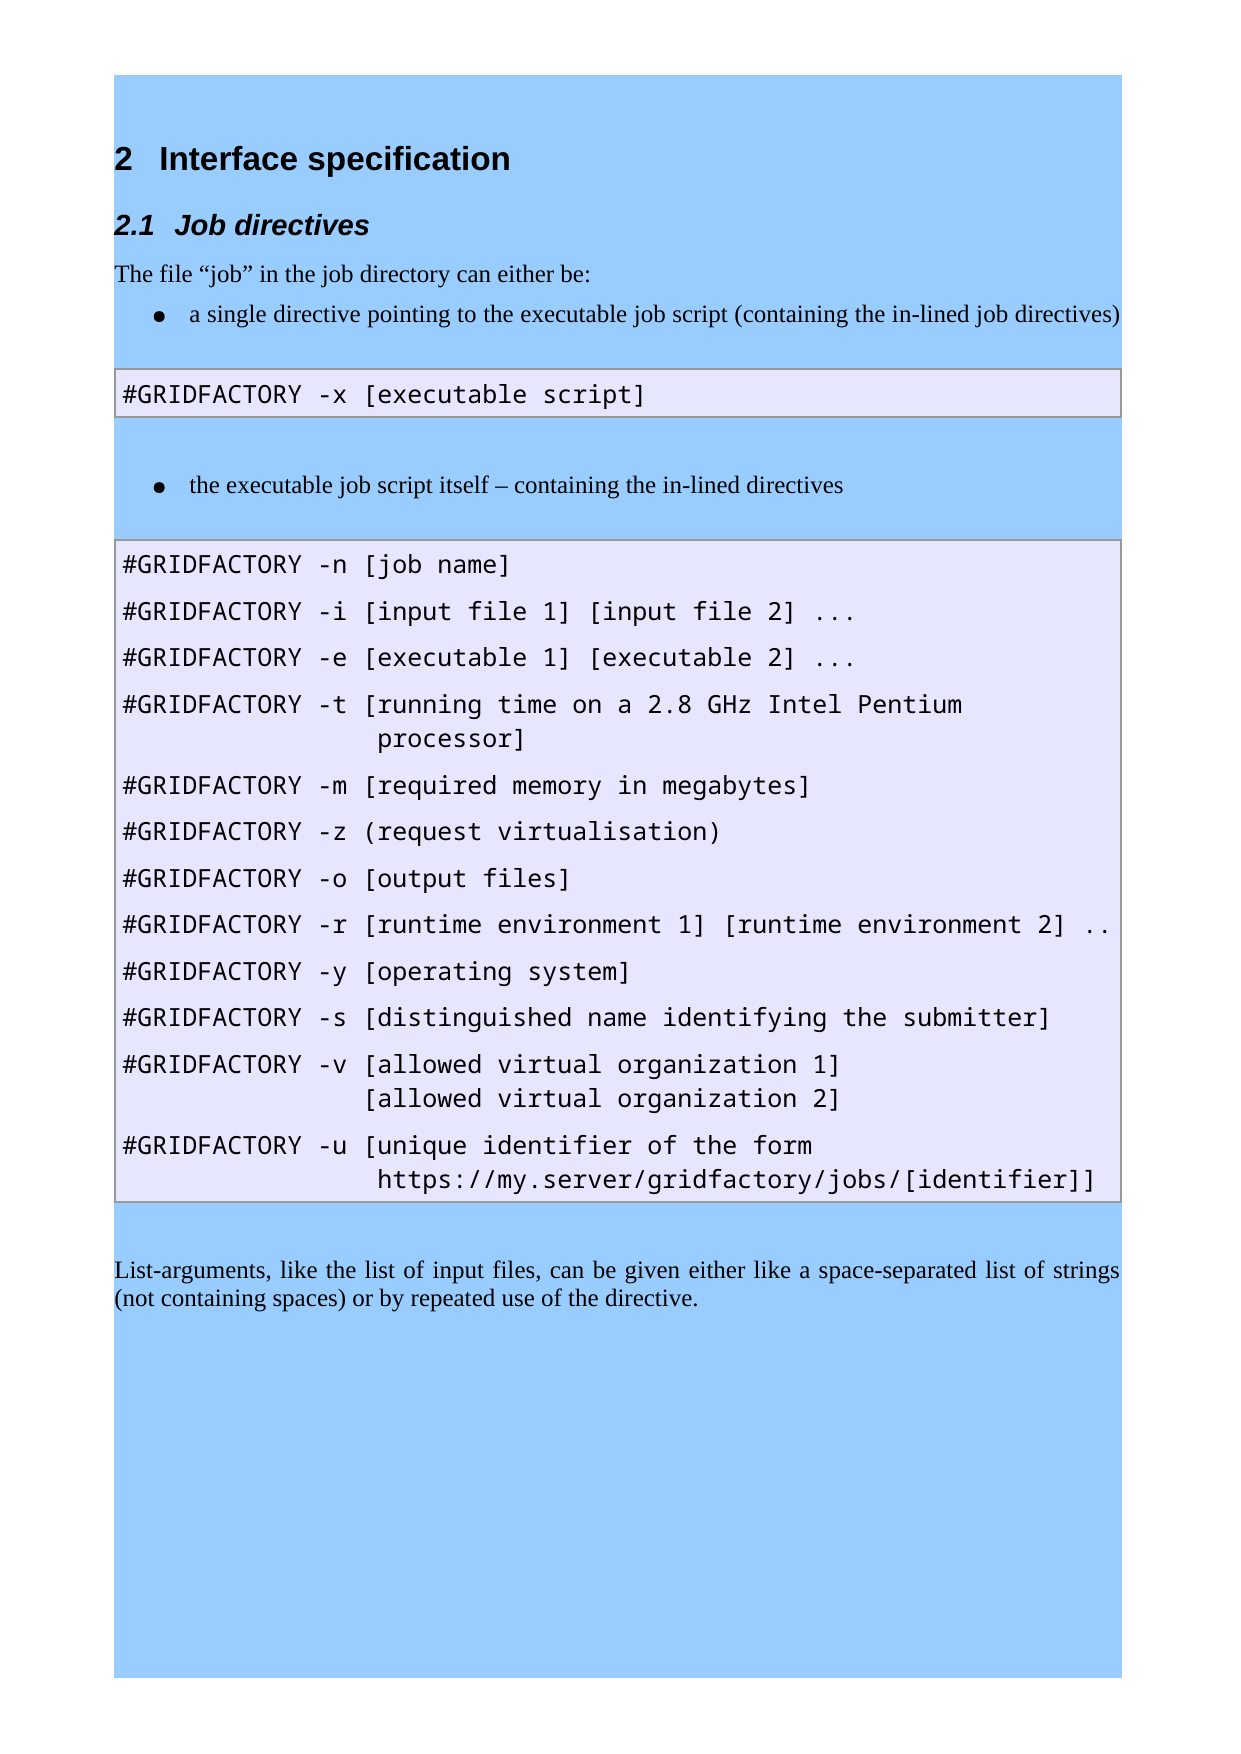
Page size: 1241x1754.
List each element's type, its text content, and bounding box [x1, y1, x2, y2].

text List-arguments, like the list of input files, can be given either like a space-separated list of strings (not containing spaces) or by repeated use of the directive. [114, 1256, 1122, 1312]
list the executable job script itself – containing the in-lined directives [152, 471, 1122, 526]
text #GRIDFACTORY -e [executable 1] [executable 2] ... [116, 632, 1120, 674]
subtitle Interface specification [114, 140, 1122, 177]
text #GRIDFACTORY -t [running time on a 2.8 GHz Intel Pentium processor] [116, 679, 1120, 755]
text #GRIDFACTORY -x [executable script] [116, 370, 1120, 416]
text #GRIDFACTORY -v [allowed virtual organization 1] [allowed virtual organization 2] [116, 1039, 1120, 1115]
text #GRIDFACTORY -u [unique identifier of the form https://my.server/gridfactory/jobs/[identifier]] [116, 1119, 1120, 1201]
text #GRIDFACTORY -o [output files] [116, 852, 1120, 894]
text #GRIDFACTORY -m [required memory in megabytes] [116, 759, 1120, 801]
text #GRIDFACTORY -z (request virtualisation) [116, 806, 1120, 848]
text #GRIDFACTORY -y [operating system] [116, 946, 1120, 988]
text The file “job” in the job directory can either be: [114, 260, 1122, 288]
subtitle Job directives [114, 209, 1122, 241]
text #GRIDFACTORY -n [job name] [116, 541, 1120, 581]
text #GRIDFACTORY -s [distinguished name identifying the submitter] [116, 992, 1120, 1034]
text #GRIDFACTORY -i [input file 1] [input file 2] ... [116, 586, 1120, 628]
text #GRIDFACTORY -r [runtime environment 1] [runtime environment 2] .. [116, 899, 1120, 941]
list a single directive pointing to the executable job script (containing the in-lined job directives) [152, 300, 1122, 356]
